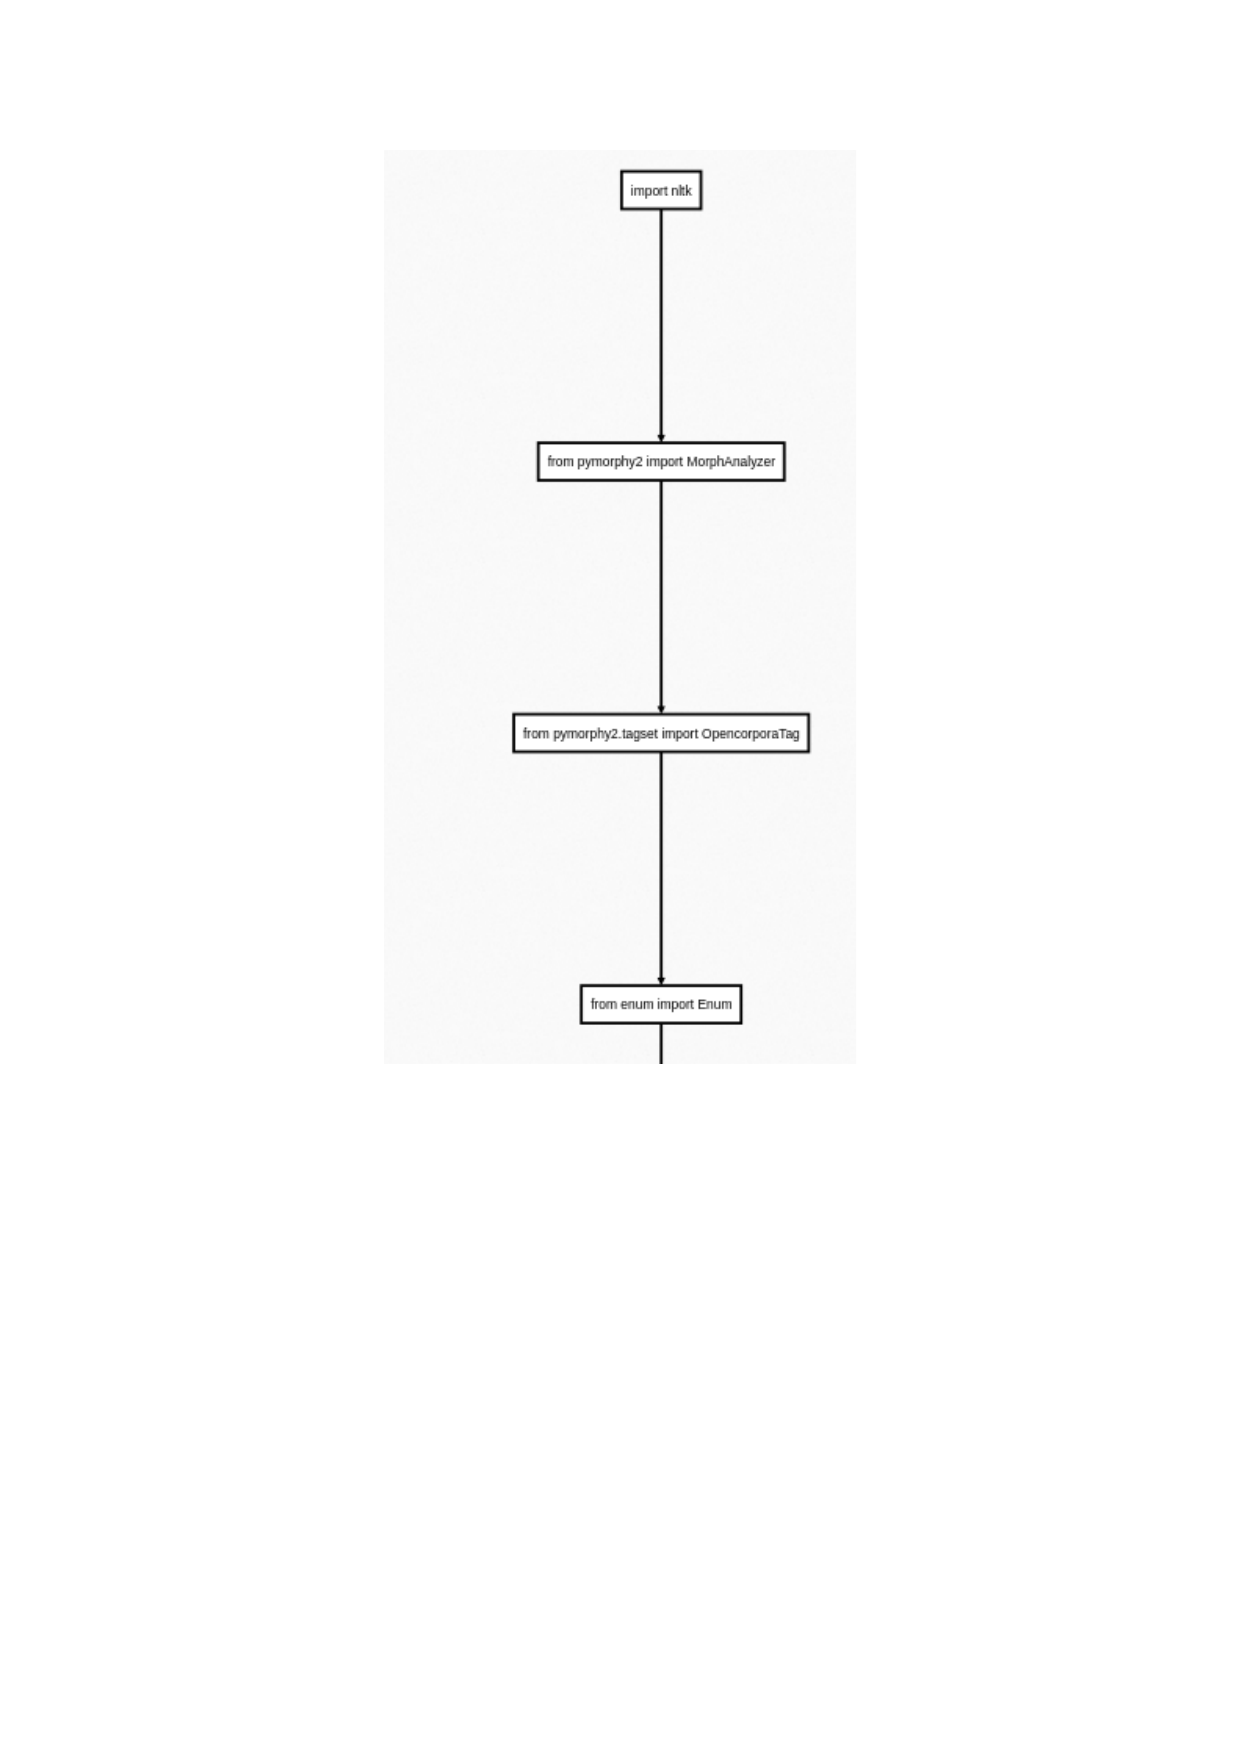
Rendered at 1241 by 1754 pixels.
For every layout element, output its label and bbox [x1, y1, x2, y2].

picture [384, 150, 857, 1064]
